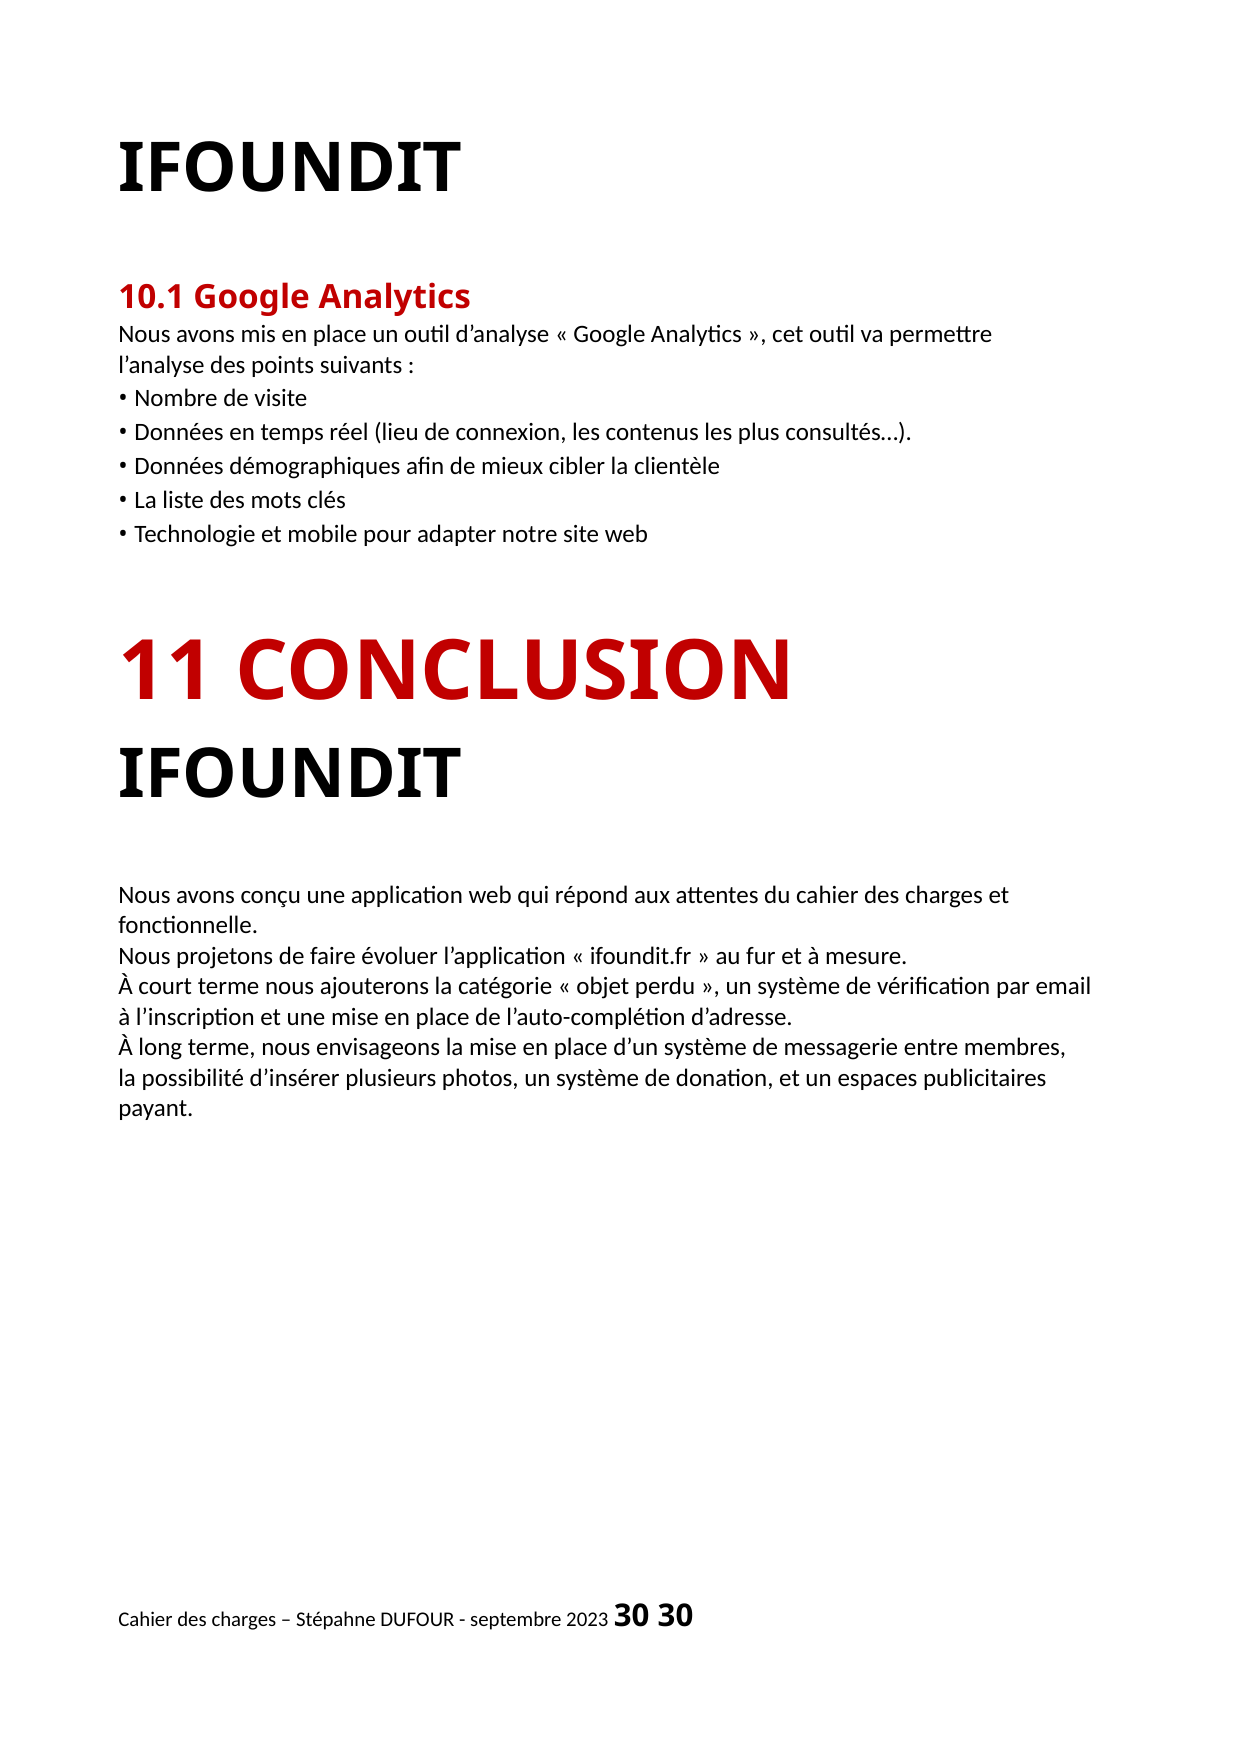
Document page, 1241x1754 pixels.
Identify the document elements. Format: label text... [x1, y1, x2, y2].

text à l’inscription et une mise en place de l’auto-complétion d’adresse. [118, 1001, 1122, 1031]
text fonctionnelle. [118, 909, 1122, 940]
text 88 [118, 818, 1122, 853]
text • Nombre de visite [118, 379, 1122, 413]
text l’analyse des points suivants : [118, 349, 1122, 379]
text IFOUNDIT [118, 724, 1122, 818]
text 86 [118, 212, 1122, 247]
text 11 CONCLUSION [118, 611, 1122, 724]
text payant. [118, 1092, 1122, 1123]
text • Données en temps réel (lieu de connexion, les contenus les plus consultés…). [118, 413, 1122, 447]
text Nous projetons de faire évoluer l’application « ifoundit.fr » au fur et à mesure. [118, 940, 1122, 970]
text 10.1 Google Analytics [118, 273, 1122, 318]
text À long terme, nous envisageons la mise en place d’un système de messagerie entre membres, [118, 1031, 1122, 1062]
text IFOUNDIT [118, 118, 1122, 212]
text la possibilité d’insérer plusieurs photos, un système de donation, et un espaces publicitaires [118, 1062, 1122, 1092]
text 87 [118, 549, 1122, 585]
text À court terme nous ajouterons la catégorie « objet perdu », un système de vérification par email [118, 970, 1122, 1001]
text • La liste des mots clés [118, 481, 1122, 516]
text • Technologie et mobile pour adapter notre site web [118, 516, 1122, 549]
text Nous avons mis en place un outil d’analyse « Google Analytics », cet outil va permettre [118, 318, 1122, 349]
text Nous avons conçu une application web qui répond aux attentes du cahier des charges et [118, 879, 1122, 909]
text • Données démographiques afin de mieux cibler la clientèle [118, 447, 1122, 481]
